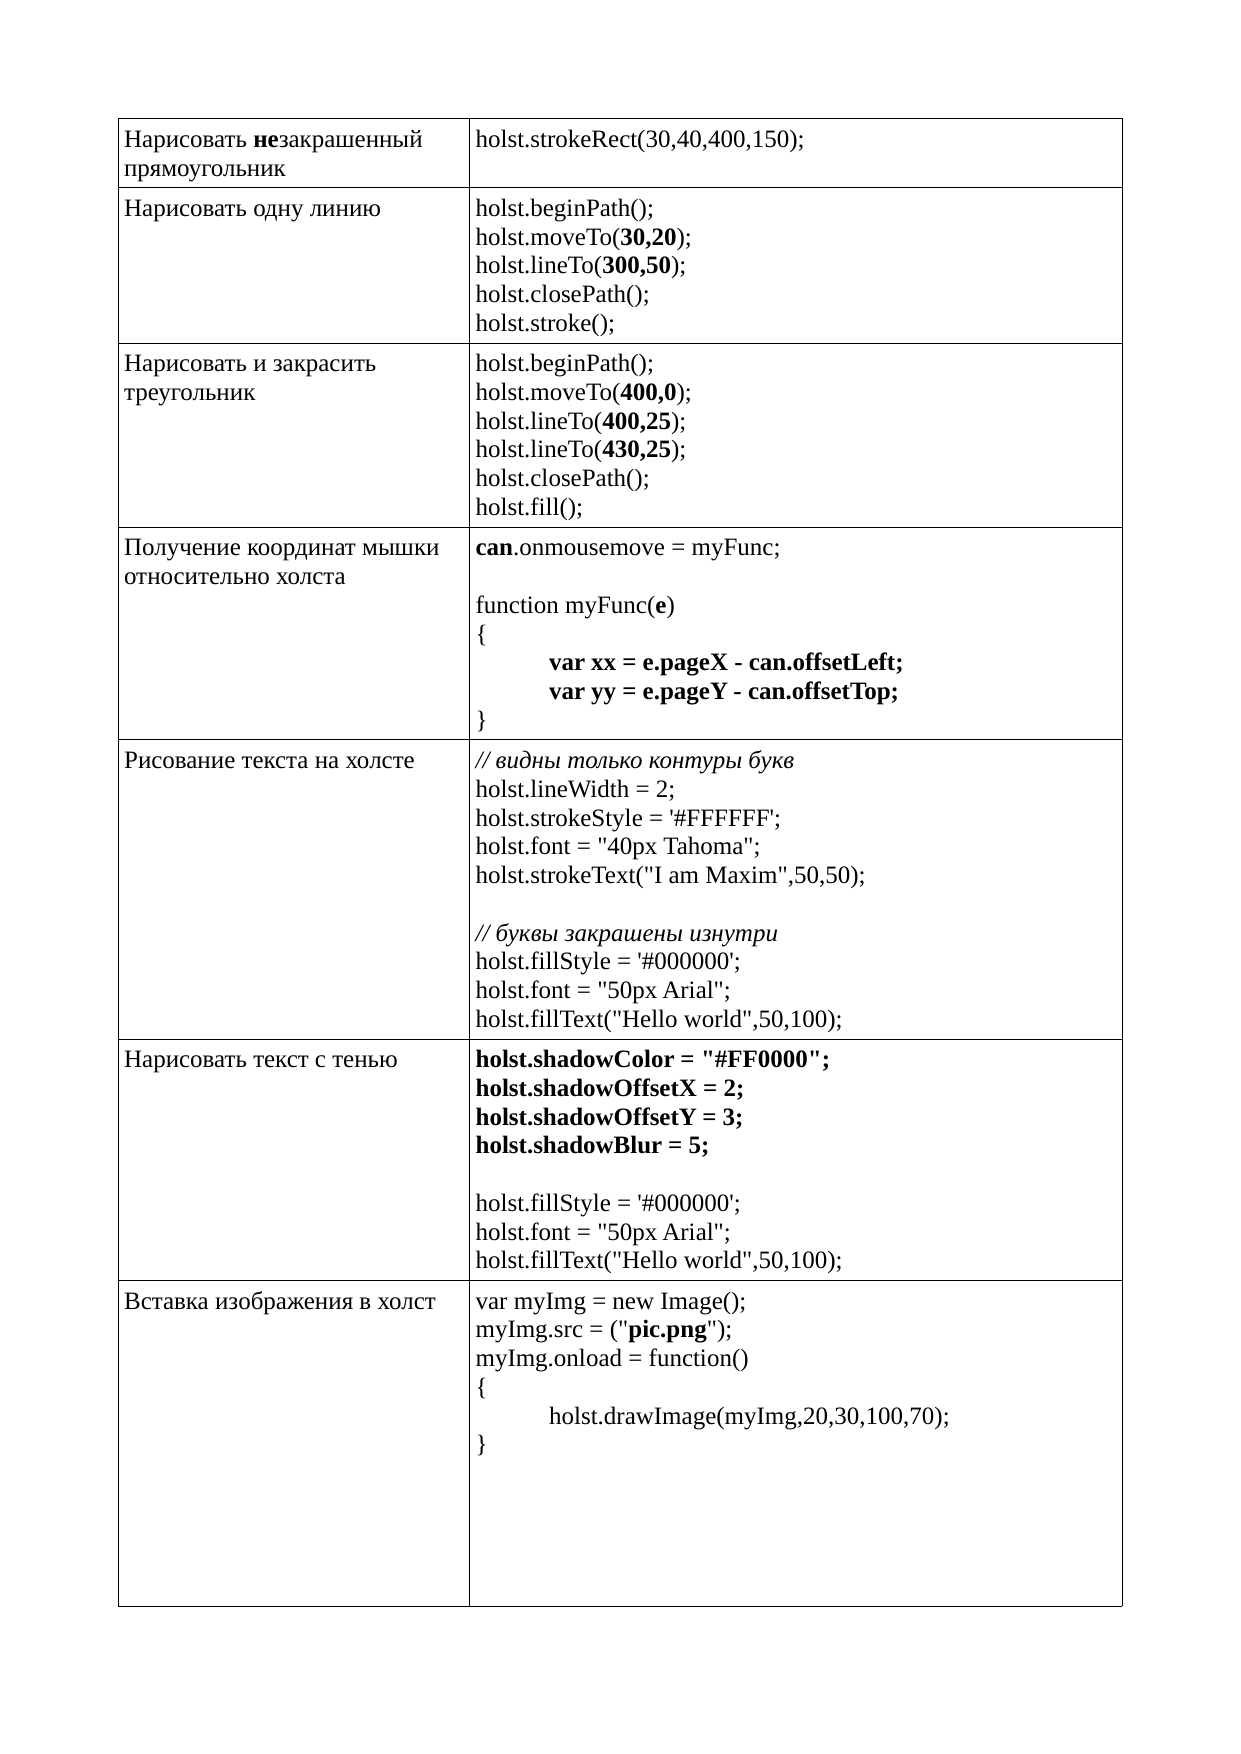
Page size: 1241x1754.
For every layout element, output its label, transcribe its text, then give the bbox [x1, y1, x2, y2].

table_cell Рисование текста на холсте [119, 740, 469, 1038]
table_cell Нарисовать текст с тенью [119, 1040, 469, 1280]
table_cell holst.beginPath(); holst.moveTo(30,20); holst.lineTo(300,50); holst.closePath(); holst.stroke(); [470, 188, 1122, 342]
table_cell Вставка изображения в холст [119, 1281, 469, 1606]
table_cell can.onmousemove = myFunc; function myFunc(e) { var xx = e.pageX - can.offsetLeft; var yy = e.pageY - can.offsetTop; } [470, 528, 1122, 739]
table_cell var myImg = new Image(); myImg.src = ("pic.png"); myImg.onload = function() { holst.drawImage(myImg,20,30,100,70); } [470, 1281, 1122, 1606]
table_cell Нарисовать и закрасить треугольник [119, 344, 469, 527]
table_cell // видны только контуры букв holst.lineWidth = 2; holst.strokeStyle = '#FFFFFF'; holst.font = "40px Tahoma"; holst.strokeText("I am Maxim",50,50); // буквы закрашены изнутри holst.fillStyle = '#000000'; holst.font = "50px Arial"; holst.fillText("Hello world",50,100); [470, 740, 1122, 1038]
table_cell holst.shadowColor = "#FF0000"; holst.shadowOffsetX = 2; holst.shadowOffsetY = 3; holst.shadowBlur = 5; holst.fillStyle = '#000000'; holst.font = "50px Arial"; holst.fillText("Hello world",50,100); [470, 1040, 1122, 1280]
table_cell Нарисовать незакрашенный прямоугольник [119, 119, 469, 187]
table_cell holst.beginPath(); holst.moveTo(400,0); holst.lineTo(400,25); holst.lineTo(430,25); holst.closePath(); holst.fill(); [470, 344, 1122, 527]
table_cell holst.strokeRect(30,40,400,150); [470, 119, 1122, 187]
table_cell Нарисовать одну линию [119, 188, 469, 342]
table_cell Получение координат мышки относительно холста [119, 528, 469, 739]
